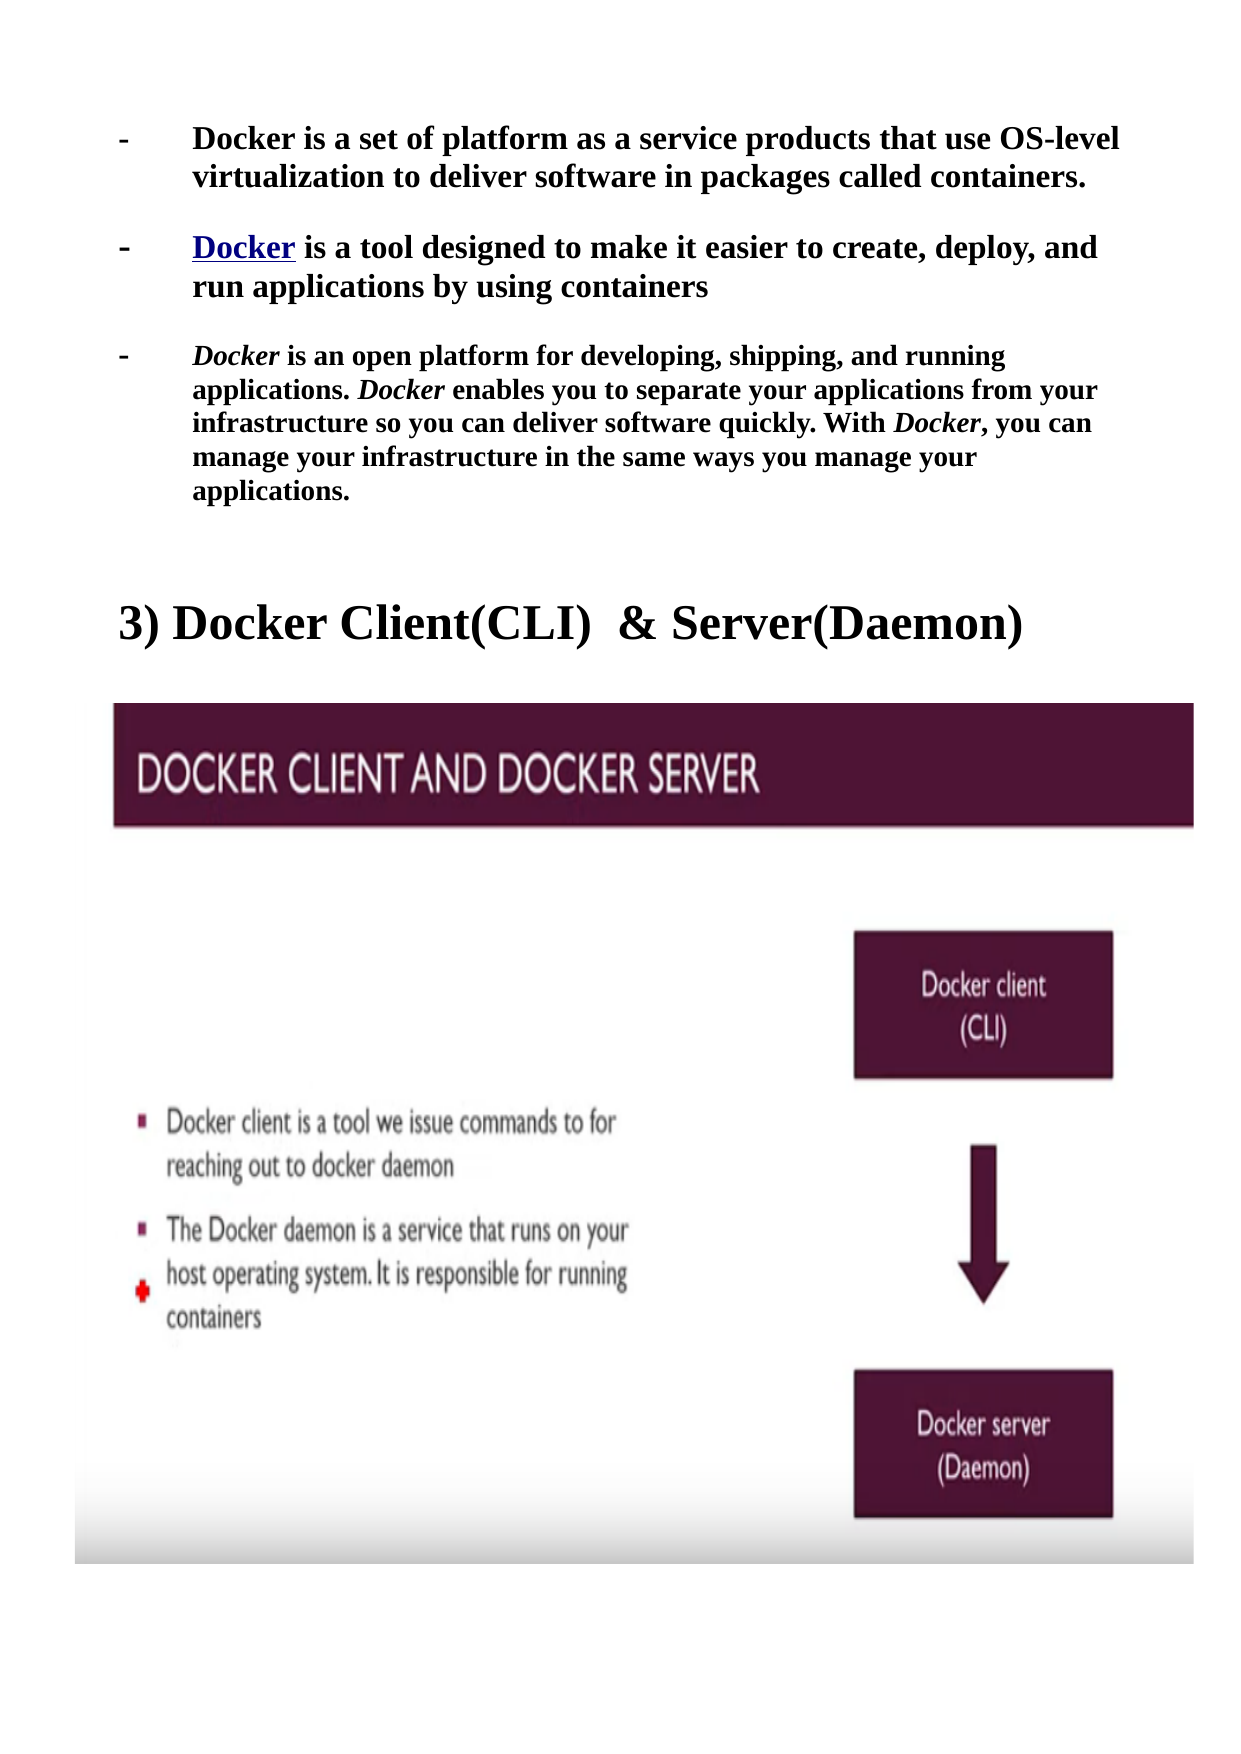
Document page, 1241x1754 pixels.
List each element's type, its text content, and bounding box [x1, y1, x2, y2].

picture [74, 703, 1194, 1564]
text - Docker is an open platform for developing, shipping, and running applications. Docker enables you to separate your applications from your infrastructure so you can deliver software quickly. With Docker, you can manage your infrastructure in the same ways you manage your applications. [118, 334, 1122, 506]
text - Docker is a set of platform as a service products that use OS-level virtualization to deliver software in packages called containers. [118, 118, 1122, 195]
text 3) Docker Client(CLI) & Server(Daemon) [118, 592, 1122, 650]
text - Docker is a tool designed to make it easier to create, deploy, and run applications by using containers [118, 223, 1122, 305]
